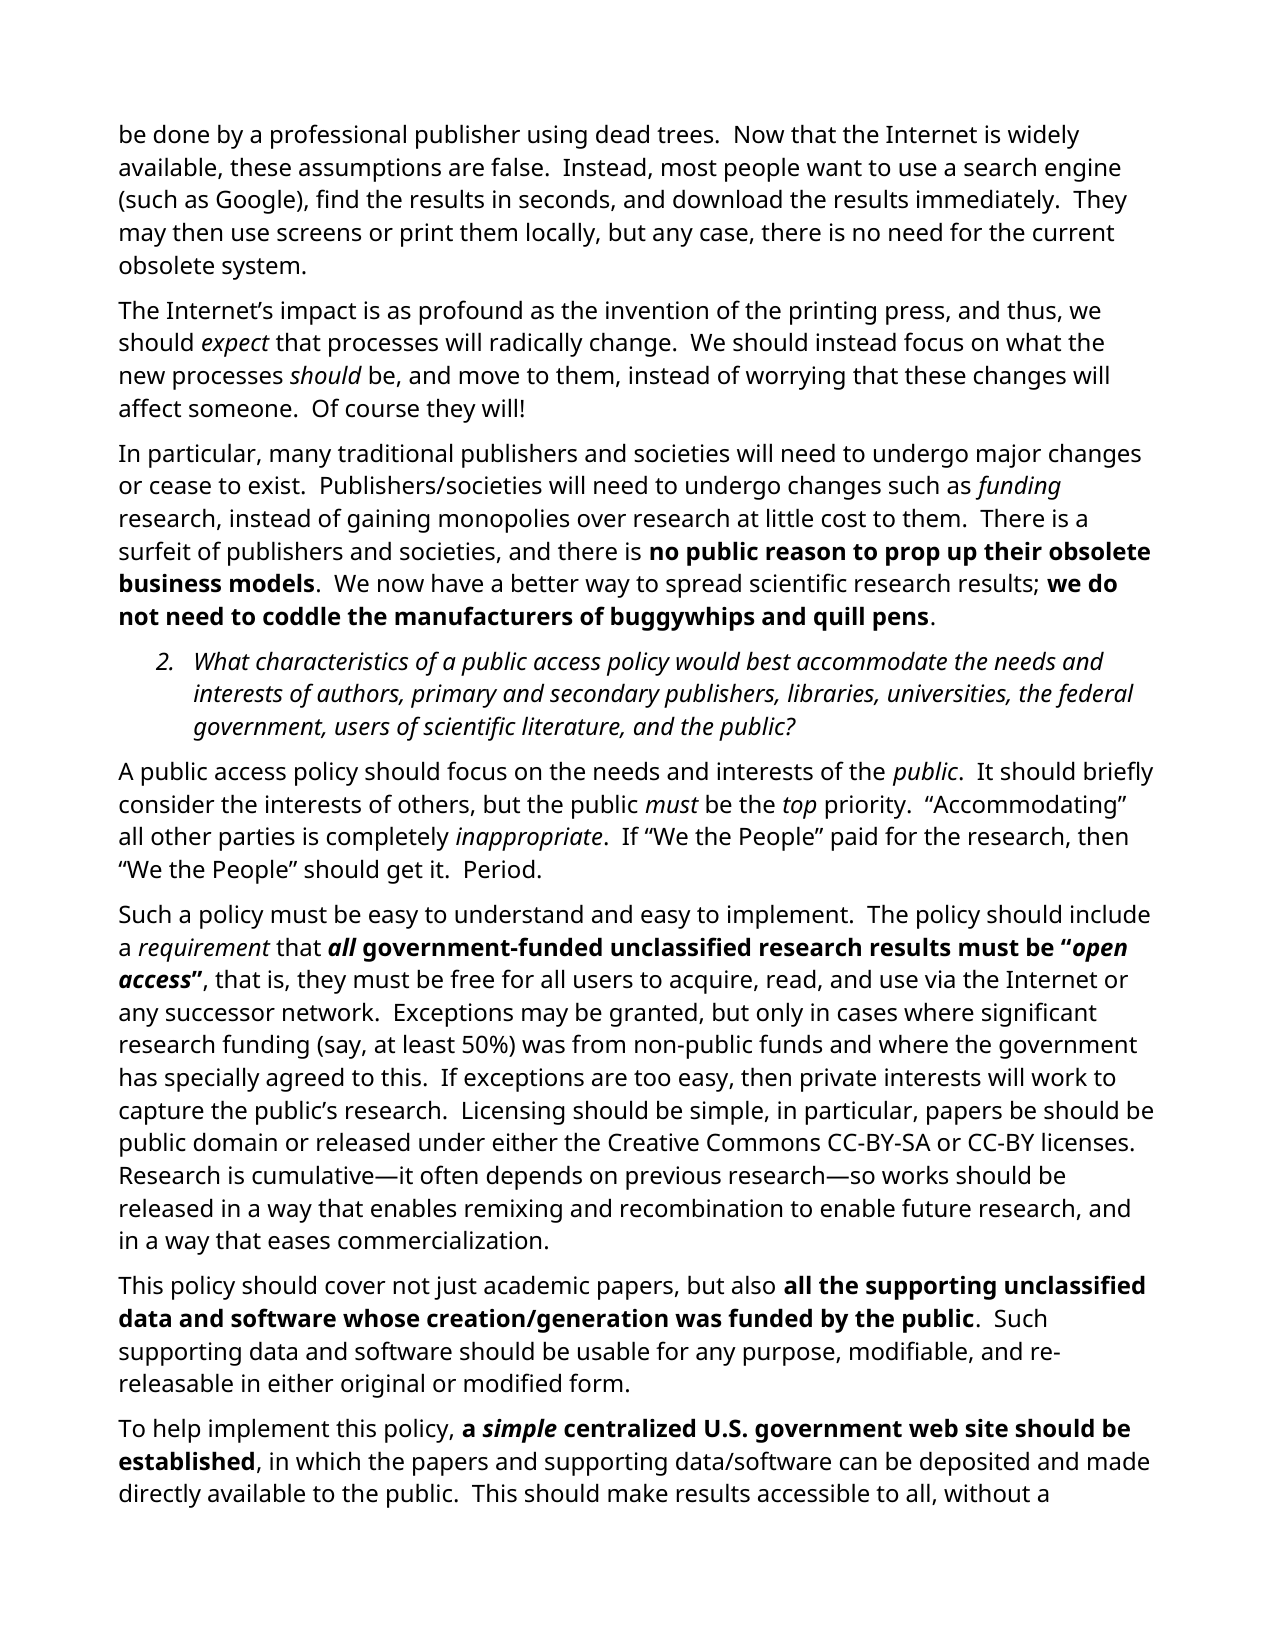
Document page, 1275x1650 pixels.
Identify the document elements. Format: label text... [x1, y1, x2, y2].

text A public access policy should focus on the needs and interests of the public. It should briefly consider the interests of others, but the public must be the top priority. “Accommodating” all other parties is completely inappropriate. If “We the People” paid for the research, then “We the People” should get it. Period. [118, 755, 1157, 885]
text The Internet’s impact is as profound as the invention of the printing press, and thus, we should expect that processes will radically change. We should instead focus on what the new processes should be, and move to them, instead of worrying that these changes will affect someone. Of course they will! [118, 294, 1157, 424]
text be done by a professional publisher using dead trees. Now that the Internet is widely available, these assumptions are false. Instead, most people want to use a search engine (such as Google), find the results in seconds, and download the results immediately. They may then use screens or print them locally, but any case, there is no need for the current obsolete system. [118, 118, 1157, 281]
text This policy should cover not just academic papers, but also all the supporting unclassified data and software whose creation/generation was funded by the public. Such supporting data and software should be usable for any purpose, modifiable, and re-releasable in either original or modified form. [118, 1269, 1157, 1399]
list What characteristics of a public access policy would best accommodate the needs and interests of authors, primary and secondary publishers, libraries, universities, the federal government, users of scientific literature, and the public? [156, 645, 1157, 742]
text In particular, many traditional publishers and societies will need to undergo major changes or cease to exist. Publishers/​societies will need to undergo changes such as funding research, instead of gaining monopolies over research at little cost to them. There is a surfeit of publishers and societies, and there is no public reason to prop up their obsolete business models. We now have a better way to spread scientific research results; we do not need to coddle the manufacturers of buggywhips and quill pens. [118, 437, 1157, 632]
text Such a policy must be easy to understand and easy to implement. The policy should include a requirement that all government-funded unclassified research results must be “open access”, that is, they must be free for all users to acquire, read, and use via the Internet or any successor network. Exceptions may be granted, but only in cases where significant research funding (say, at least 50%) was from non-public funds and where the government has specially agreed to this. If exceptions are too easy, then private interests will work to capture the public’s research. Licensing should be simple, in particular, papers be should be public domain or released under either the Creative Commons CC-BY-SA or CC-BY licenses. Research is cumulative—it often depends on previous research—so works should be released in a way that enables remixing and recombination to enable future research, and in a way that eases commercialization. [118, 898, 1157, 1257]
text To help implement this policy, a simple centralized U.S. government web site should be established, in which the papers and supporting data/software can be deposited and made directly available to the public. This should make results accessible to all, without a [118, 1412, 1157, 1510]
